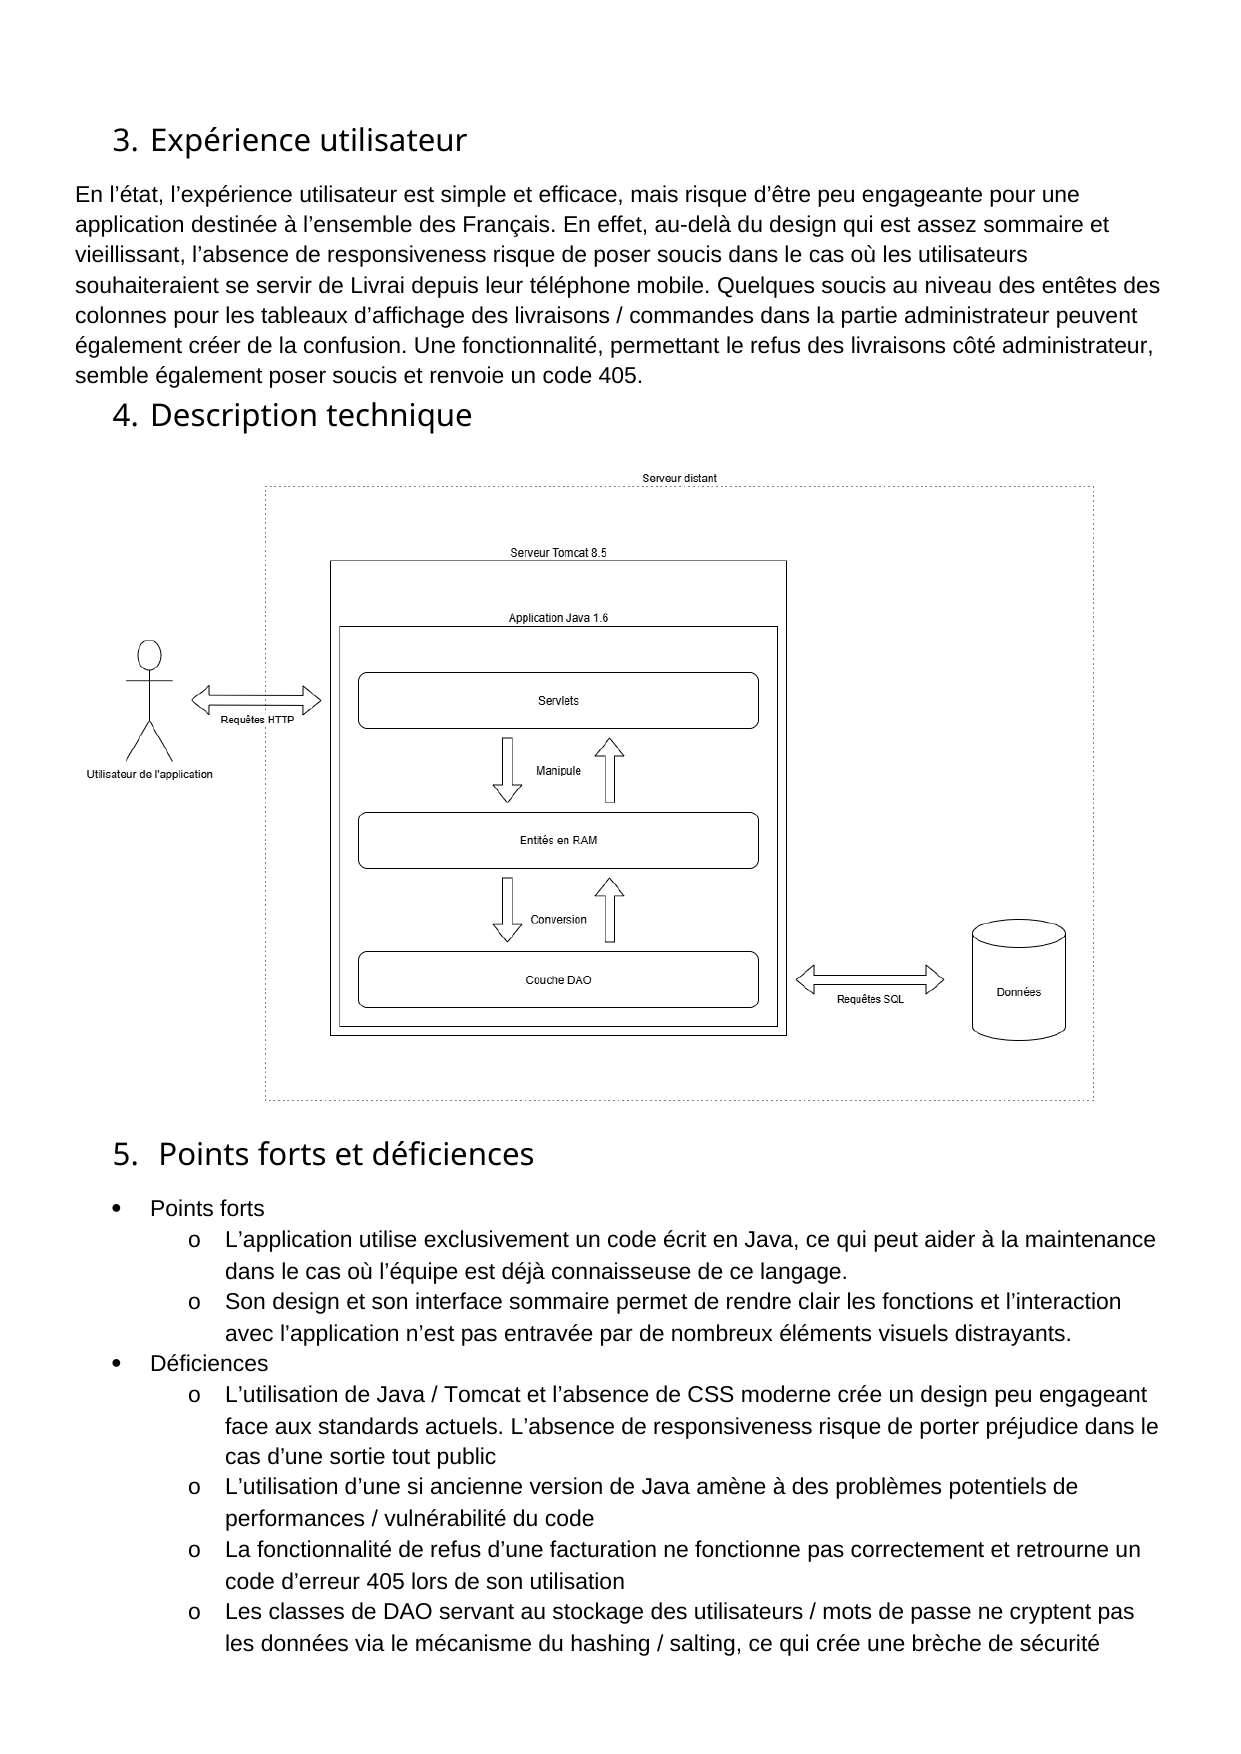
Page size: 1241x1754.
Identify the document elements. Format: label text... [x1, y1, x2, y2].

text En l’état, l’expérience utilisateur est simple et efficace, mais risque d’être peu engageante pour une application destinée à l’ensemble des Français. En effet, au-delà du design qui est assez sommaire et vieillissant, l’absence de responsiveness risque de poser soucis dans le cas où les utilisateurs souhaiteraient se servir de Livrai depuis leur téléphone mobile. Quelques soucis au niveau des entêtes des colonnes pour les tableaux d’affichage des livraisons / commandes dans la partie administrateur peuvent également créer de la confusion. Une fonctionnalité, permettant le refus des livraisons côté administrateur, semble également poser soucis et renvoie un code 405. [75, 181, 1165, 389]
list Expérience utilisateur [112, 118, 1165, 160]
list Son design et son interface sommaire permet de rendre clair les fonctions et l’interaction avec l’application n’est pas entravée par de nombreux éléments visuels distrayants. [187, 1288, 1165, 1346]
list Déficiences [112, 1350, 1165, 1377]
list L’utilisation de Java / Tomcat et l’absence de CSS moderne crée un design peu engageant face aux standards actuels. L’absence de responsiveness risque de porter préjudice dans le cas d’une sortie tout public [187, 1381, 1165, 1469]
list Les classes de DAO servant au stockage des utilisateurs / mots de passe ne cryptent pas les données via le mécanisme du hashing / salting, ce qui crée une brèche de sécurité [187, 1598, 1165, 1656]
list Description technique [112, 392, 1165, 435]
list Points forts et déficiences [112, 1132, 1165, 1174]
list La fonctionnalité de refus d’une facturation ne fonctionne pas correctement et retrourne un code d’erreur 405 lors de son utilisation [187, 1536, 1165, 1594]
list Points forts [112, 1195, 1165, 1222]
list L’application utilise exclusivement un code écrit en Java, ce qui peut aider à la maintenance dans le cas où l’équipe est déjà connaisseuse de ce langage. [187, 1226, 1165, 1284]
list L’utilisation d’une si ancienne version de Java amène à des problèmes potentiels de performances / vulnérabilité du code [187, 1473, 1165, 1532]
